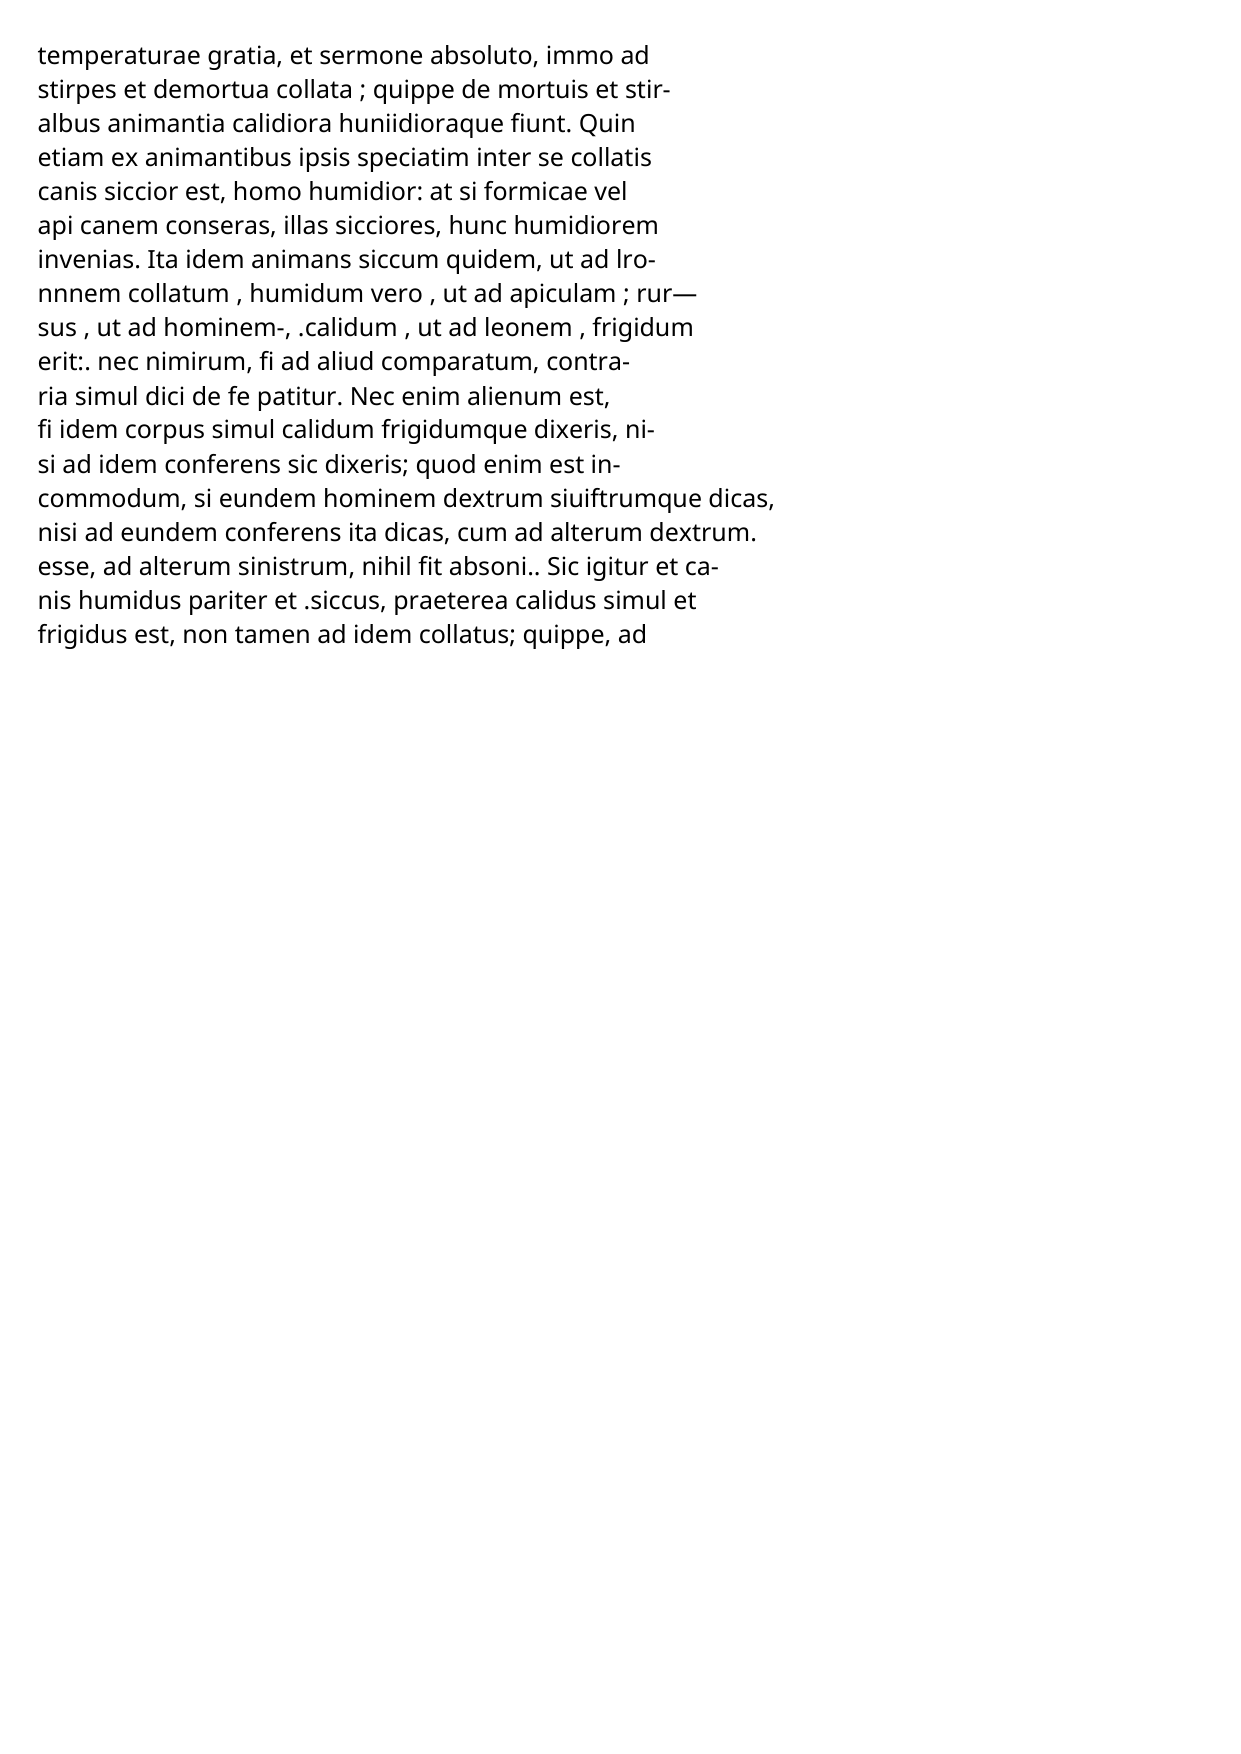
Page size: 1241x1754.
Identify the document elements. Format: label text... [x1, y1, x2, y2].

text temperaturae gratia, et sermone absoluto, immo ad stirpes et demortua collata ; quippe de mortuis et stir- albus animantia calidiora huniidioraque fiunt. Quin etiam ex animantibus ipsis speciatim inter se collatis canis siccior est, homo humidior: at si formicae vel api canem conseras, illas sicciores, hunc humidiorem invenias. Ita idem animans siccum quidem, ut ad lro- nnnem collatum , humidum vero , ut ad apiculam ; rur— sus , ut ad hominem-, .calidum , ut ad leonem , frigidum erit:. nec nimirum, fi ad aliud comparatum, contra- ria simul dici de fe patitur. Nec enim alienum est, fi idem corpus simul calidum frigidumque dixeris, ni- si ad idem conferens sic dixeris; quod enim est in- commodum, si eundem hominem dextrum siuiftrumque dicas, nisi ad eundem conferens ita dicas, cum ad alterum dextrum. esse, ad alterum sinistrum, nihil fit absoni.. Sic igitur et ca- nis humidus pariter et .siccus, praeterea calidus simul et frigidus est, non tamen ad idem collatus; quippe, ad [37, 37, 1203, 651]
